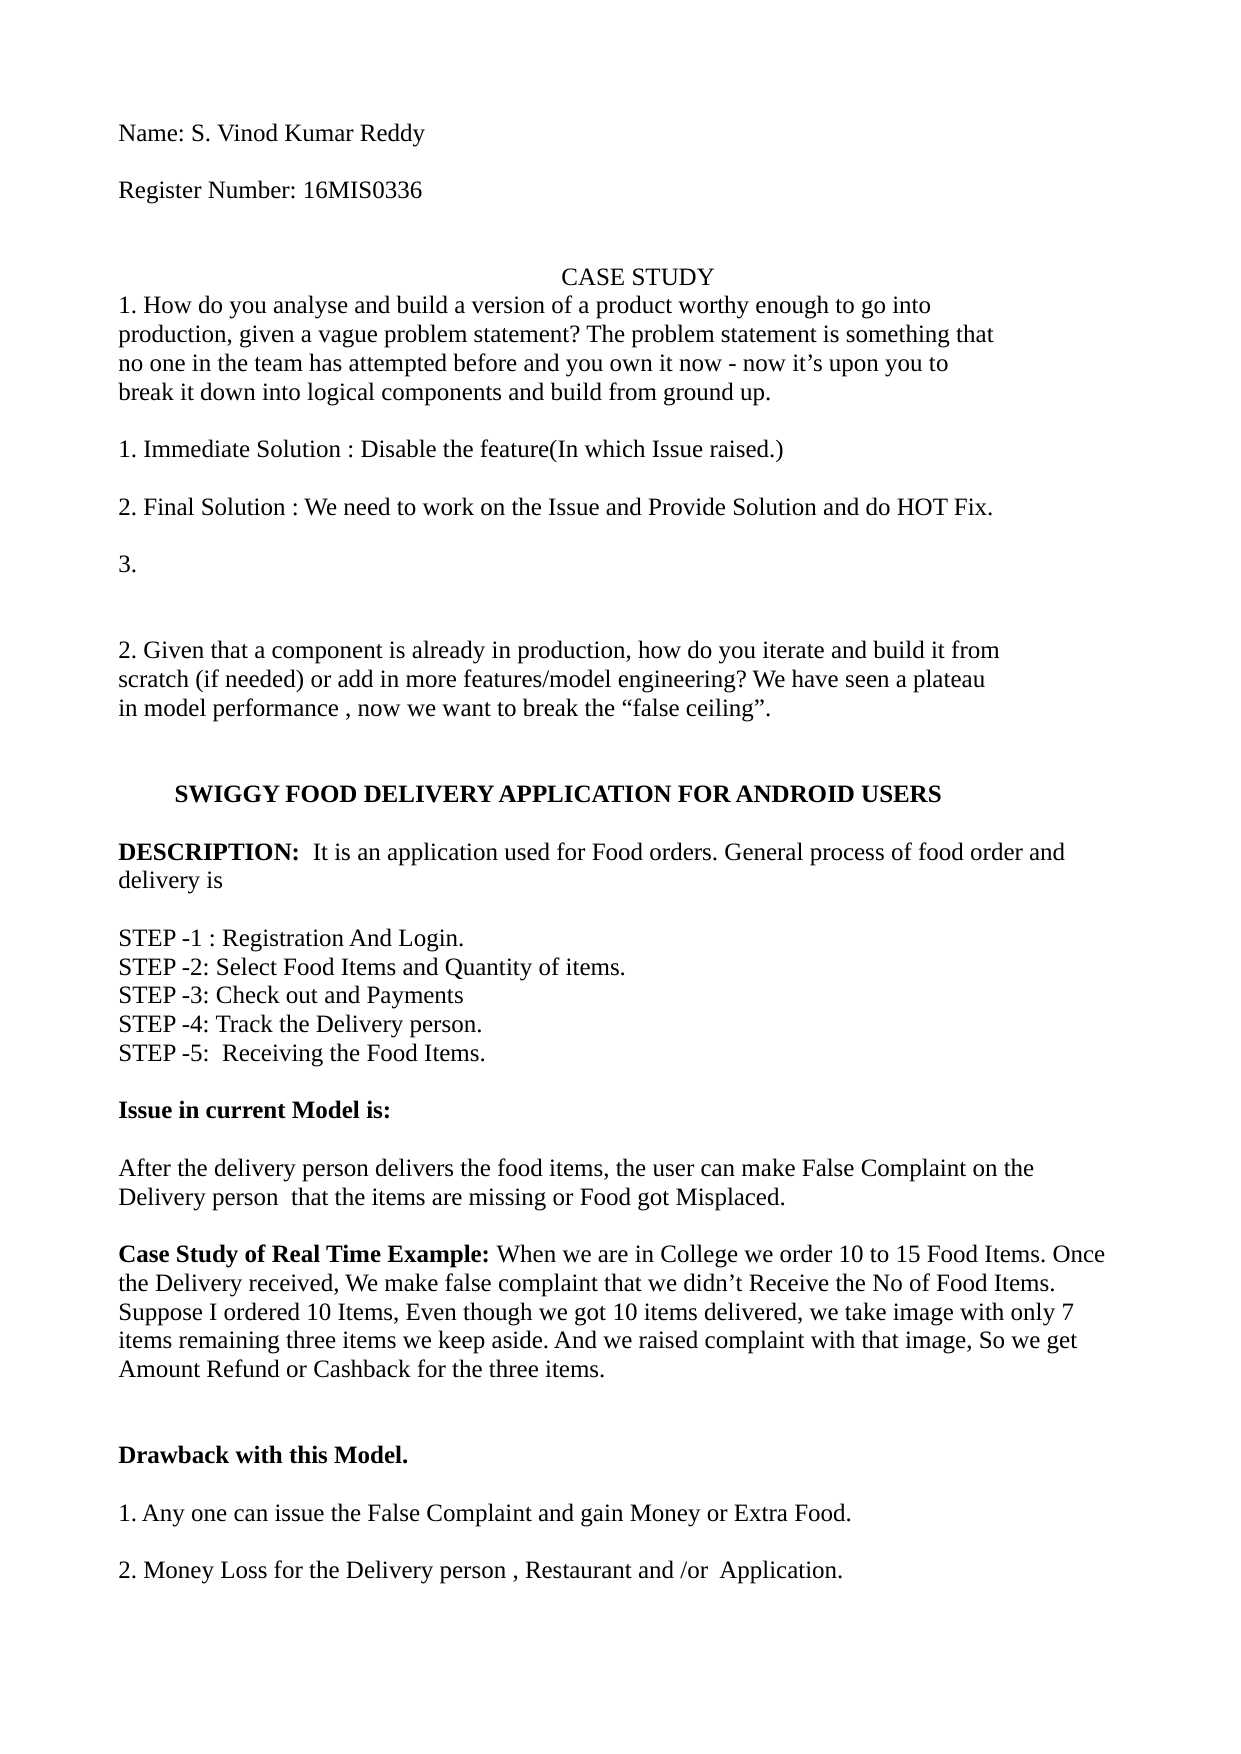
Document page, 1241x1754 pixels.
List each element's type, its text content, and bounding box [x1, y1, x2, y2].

text Name: S. Vinod Kumar Reddy [118, 118, 1122, 147]
text Issue in current Model is: [118, 1096, 1122, 1124]
text CASE STUDY [118, 262, 1122, 291]
text 2. Final Solution : We need to work on the Issue and Provide Solution and do HOT Fix. [118, 492, 1122, 521]
text no one in the team has attempted before and you own it now - now it’s upon you to [118, 348, 1122, 377]
text in model performance , now we want to break the “false ceiling”. [118, 693, 1122, 722]
text STEP -3: Check out and Payments [118, 981, 1122, 1009]
text 2. Money Loss for the Delivery person , Restaurant and /or Application. [118, 1556, 1122, 1584]
text After the delivery person delivers the food items, the user can make False Complaint on the Delivery person that the items are missing or Food got Misplaced. [118, 1153, 1122, 1211]
text 1. Immediate Solution : Disable the feature(In which Issue raised.) [118, 434, 1122, 463]
text 1. How do you analyse and build a version of a product worthy enough to go into [118, 291, 1122, 319]
text STEP -2: Select Food Items and Quantity of items. [118, 952, 1122, 981]
text 1. Any one can issue the False Complaint and gain Money or Extra Food. [118, 1498, 1122, 1527]
text Case Study of Real Time Example: When we are in College we order 10 to 15 Food Items. Once the Delivery received, We make false complaint that we didn’t Receive the No of Food Items. Suppose I ordered 10 Items, Even though we got 10 items delivered, we take image with only 7 items remaining three items we keep aside. And we raised complaint with that image, So we get Amount Refund or Cashback for the three items. [118, 1239, 1122, 1383]
text 2. Given that a component is already in production, how do you iterate and build it from [118, 636, 1122, 664]
text DESCRIPTION: It is an application used for Food orders. General process of food order and delivery is [118, 837, 1122, 894]
text break it down into logical components and build from ground up. [118, 377, 1122, 406]
text Register Number: 16MIS0336 [118, 176, 1122, 204]
text STEP -4: Track the Delivery person. [118, 1009, 1122, 1038]
text STEP -1 : Registration And Login. [118, 923, 1122, 952]
text 3. [118, 549, 1122, 578]
text Drawback with this Model. [118, 1441, 1122, 1469]
text SWIGGY FOOD DELIVERY APPLICATION FOR ANDROID USERS [118, 779, 1122, 808]
text production, given a vague problem statement? The problem statement is something that [118, 319, 1122, 348]
text STEP -5: Receiving the Food Items. [118, 1038, 1122, 1067]
text scratch (if needed) or add in more features/model engineering? We have seen a plateau [118, 664, 1122, 693]
